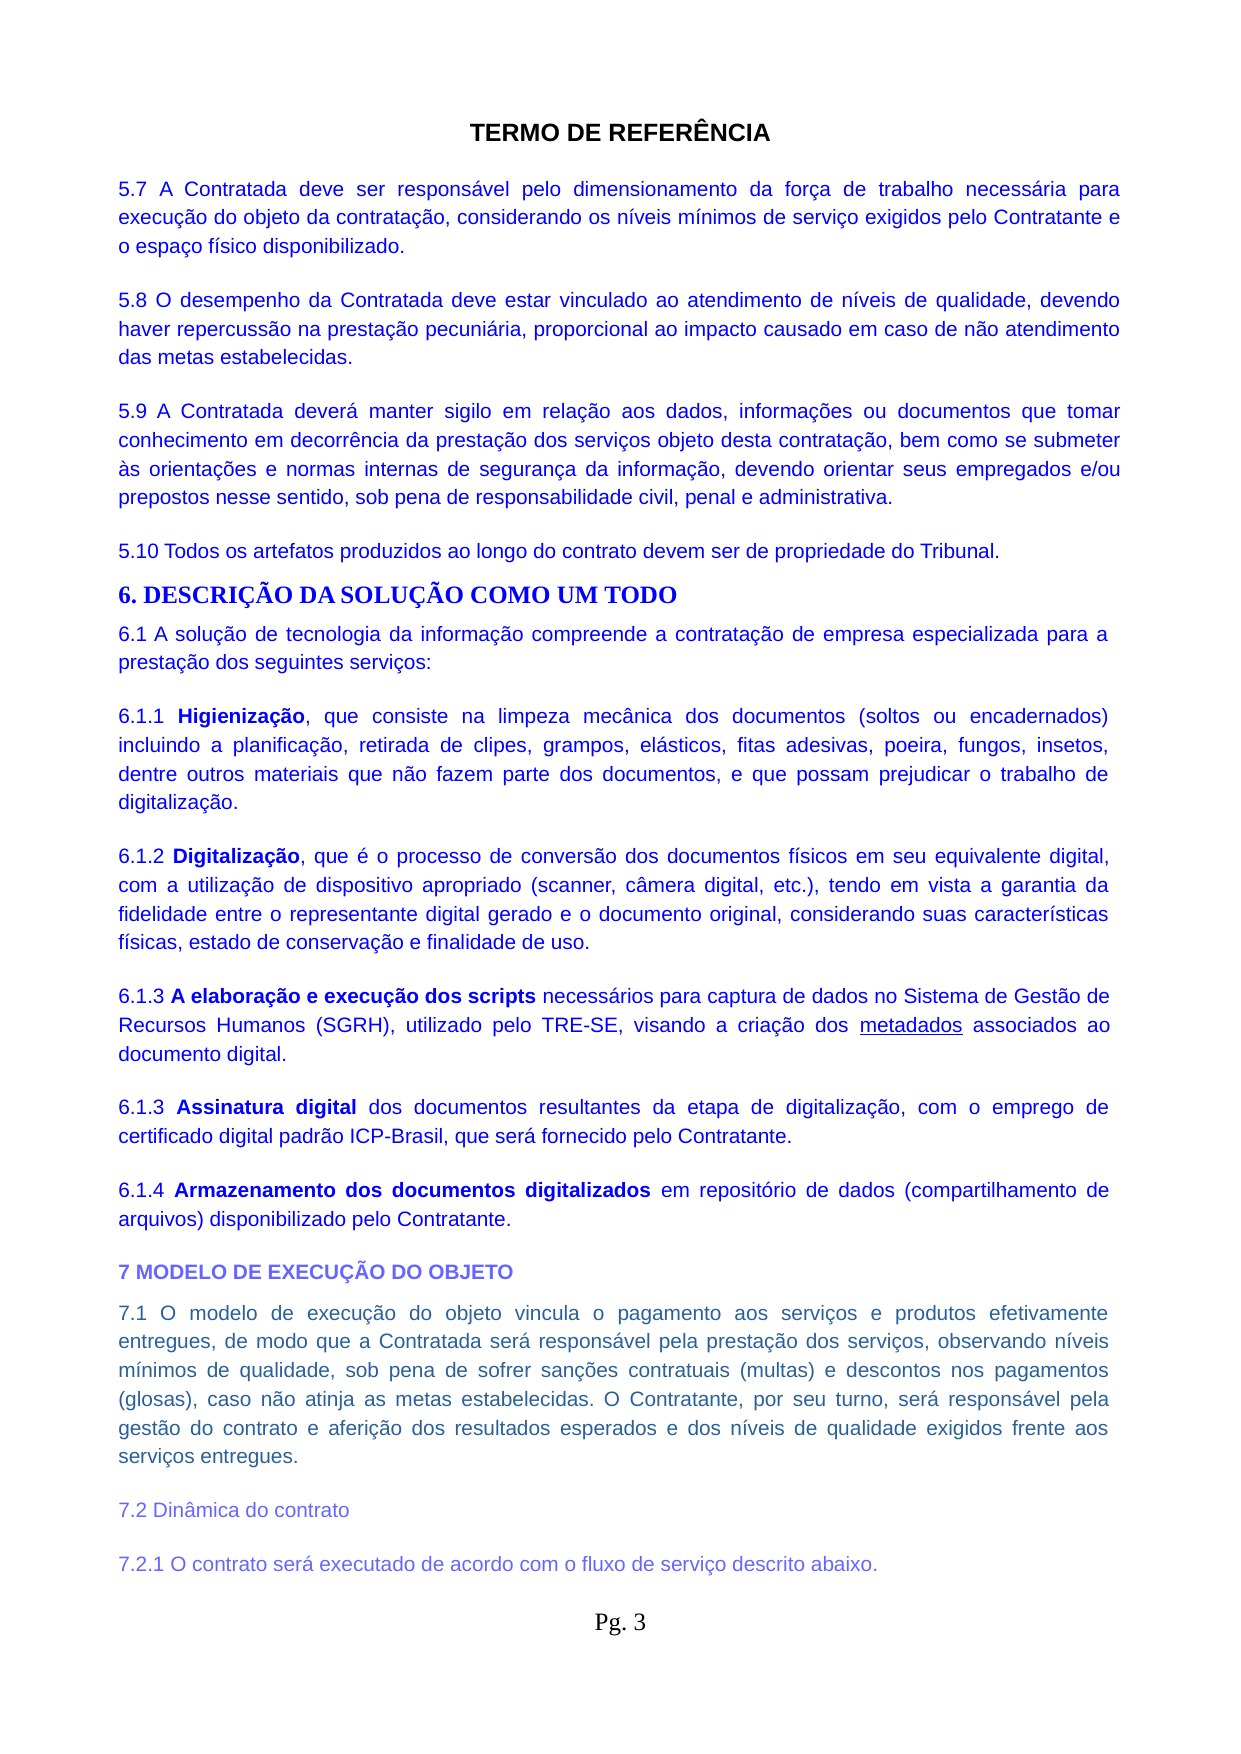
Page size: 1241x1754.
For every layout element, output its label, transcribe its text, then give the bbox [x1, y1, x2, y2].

text 5.8 O desempenho da Contratada deve estar vinculado ao atendimento de níveis de qualidade, devendo haver repercussão na prestação pecuniária, proporcional ao impacto causado em caso de não atendimento das metas estabelecidas. [118, 288, 1122, 369]
text 7.1 O modelo de execução do objeto vincula o pagamento aos serviços e produtos efetivamente entregues, de modo que a Contratada será responsável pela prestação dos serviços, observando níveis mínimos de qualidade, sob pena de sofrer sanções contratuais (multas) e descontos nos pagamentos (glosas), caso não atinja as metas estabelecidas. O Contratante, por seu turno, será responsável pela gestão do contrato e aferição dos resultados esperados e dos níveis de qualidade exigidos frente aos serviços entregues. [118, 1301, 1110, 1468]
text 6.1.3 A elaboração e execução dos scripts necessários para captura de dados no Sistema de Gestão de Recursos Humanos (SGRH), utilizado pelo TRE-SE, visando a criação dos metadados associados ao documento digital. [118, 984, 1110, 1065]
text 7.2 Dinâmica do contrato [118, 1498, 1110, 1522]
text 6.1 A solução de tecnologia da informação compreende a contratação de empresa especializada para a prestação dos seguintes serviços: [118, 621, 1110, 674]
text 6.1.2 Digitalização, que é o processo de conversão dos documentos físicos em seu equivalente digital, com a utilização de dispositivo apropriado (scanner, câmera digital, etc.), tendo em vista a garantia da fidelidade entre o representante digital gerado e o documento original, considerando suas características físicas, estado de conservação e finalidade de uso. [118, 844, 1110, 954]
text 7.2.1 O contrato será executado de acordo com o fluxo de serviço descrito abaixo. [118, 1552, 1110, 1576]
text 5.9 A Contratada deverá manter sigilo em relação aos dados, informações ou documentos que tomar conhecimento em decorrência da prestação dos serviços objeto desta contratação, bem como se submeter às orientações e normas internas de segurança da informação, devendo orientar seus empregados e/ou prepostos nesse sentido, sob pena de responsabilidade civil, penal e administrativa. [118, 399, 1122, 509]
text 5.7 A Contratada deve ser responsável pelo dimensionamento da força de trabalho necessária para execução do objeto da contratação, considerando os níveis mínimos de serviço exigidos pelo Contratante e o espaço físico disponibilizado. [118, 176, 1122, 258]
text 6. DESCRIÇÃO DA SOLUÇÃO COMO UM TODO [118, 580, 1122, 609]
text 6.1.4 Armazenamento dos documentos digitalizados em repositório de dados (compartilhamento de arquivos) disponibilizado pelo Contratante. [118, 1178, 1110, 1230]
text 7 MODELO DE EXECUÇÃO DO OBJETO [118, 1260, 1110, 1284]
text 5.10 Todos os artefatos produzidos ao longo do contrato devem ser de propriedade do Tribunal. [118, 539, 1122, 563]
text 6.1.3 Assinatura digital dos documentos resultantes da etapa de digitalização, com o emprego de certificado digital padrão ICP-Brasil, que será fornecido pelo Contratante. [118, 1095, 1110, 1148]
text 6.1.1 Higienização, que consiste na limpeza mecânica dos documentos (soltos ou encadernados) incluindo a planificação, retirada de clipes, grampos, elásticos, fitas adesivas, poeira, fungos, insetos, dentre outros materiais que não fazem parte dos documentos, e que possam prejudicar o trabalho de digitalização. [118, 704, 1110, 814]
